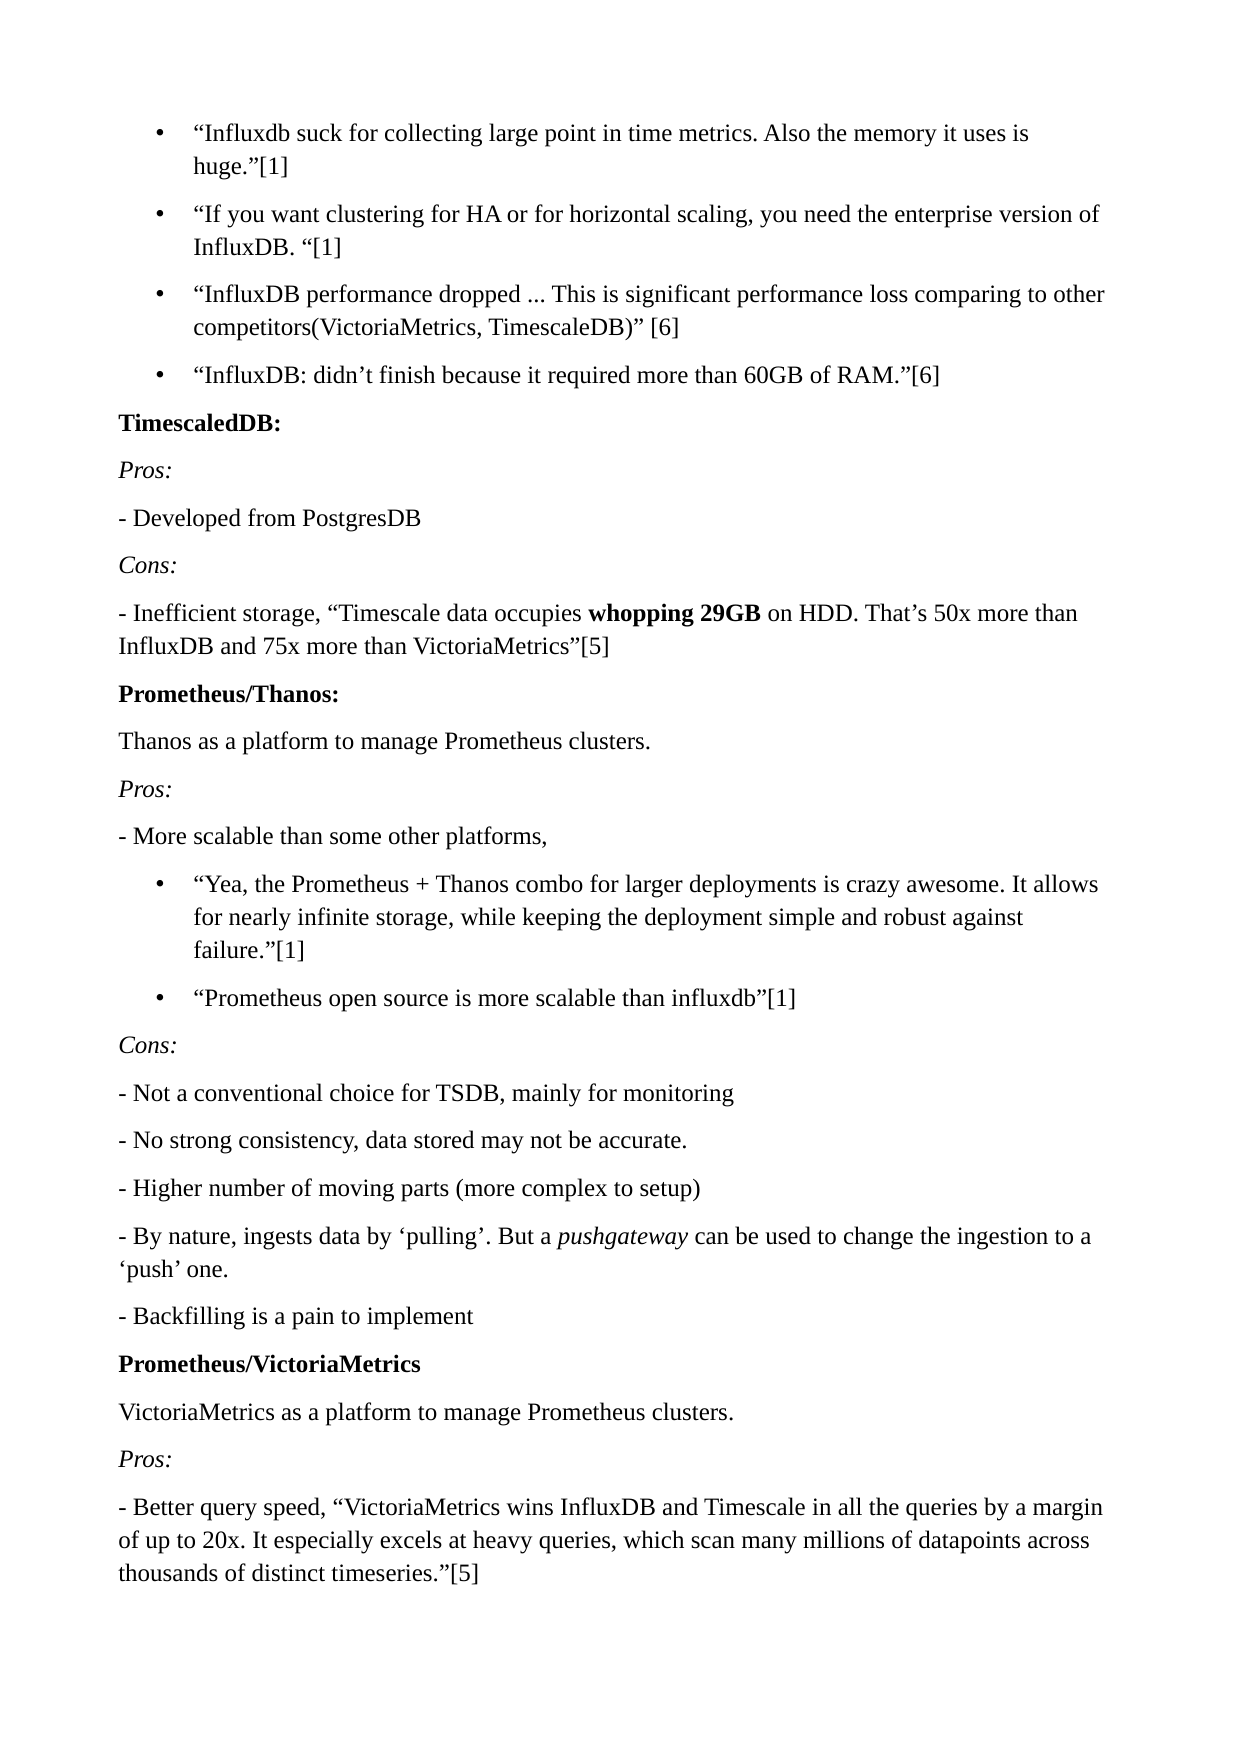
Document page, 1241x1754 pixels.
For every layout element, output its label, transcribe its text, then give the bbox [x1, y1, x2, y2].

list “Influxdb suck for collecting large point in time metrics. Also the memory it uses is huge.”[1] [156, 118, 1122, 180]
text - Better query speed, “VictoriaMetrics wins InfluxDB and Timescale in all the queries by a margin of up to 20x. It especially excels at heavy queries, which scan many millions of datapoints across thousands of distinct timeseries.”[5] [118, 1492, 1122, 1587]
text - Higher number of moving parts (more complex to setup) [118, 1173, 1122, 1202]
text - Developed from PostgresDB [118, 503, 1122, 532]
text Cons: [118, 1030, 1122, 1059]
text Prometheus/VictoriaMetrics [118, 1349, 1122, 1378]
text Thanos as a platform to manage Prometheus clusters. [118, 726, 1122, 755]
text - Inefficient storage, “Timescale data occupies whopping 29GB on HDD. That’s 50x more than InfluxDB and 75x more than VictoriaMetrics”[5] [118, 598, 1122, 660]
text - Not a conventional choice for TSDB, mainly for monitoring [118, 1078, 1122, 1107]
list “InfluxDB: didn’t finish because it required more than 60GB of RAM.”[6] [156, 360, 1122, 389]
list “InfluxDB performance dropped ... This is significant performance loss comparing to other competitors(VictoriaMetrics, TimescaleDB)” [6] [156, 279, 1122, 341]
text Pros: [118, 1444, 1122, 1473]
text Pros: [118, 455, 1122, 484]
text - By nature, ingests data by ‘pulling’. But a pushgateway can be used to change the ingestion to a ‘push’ one. [118, 1221, 1122, 1282]
text - Backfilling is a pain to implement [118, 1301, 1122, 1330]
text - No strong consistency, data stored may not be accurate. [118, 1126, 1122, 1154]
text Pros: [118, 774, 1122, 803]
list “If you want clustering for HA or for horizontal scaling, you need the enterprise version of InfluxDB. “[1] [156, 199, 1122, 261]
text Cons: [118, 550, 1122, 579]
list “Yea, the Prometheus + Thanos combo for larger deployments is crazy awesome. It allows for nearly infinite storage, while keeping the deployment simple and robust against failure.”[1] [156, 869, 1122, 964]
text TimescaledDB: [118, 408, 1122, 436]
text Prometheus/Thanos: [118, 679, 1122, 707]
list “Prometheus open source is more scalable than influxdb”[1] [156, 983, 1122, 1011]
text VictoriaMetrics as a platform to manage Prometheus clusters. [118, 1397, 1122, 1425]
text - More scalable than some other platforms, [118, 821, 1122, 850]
